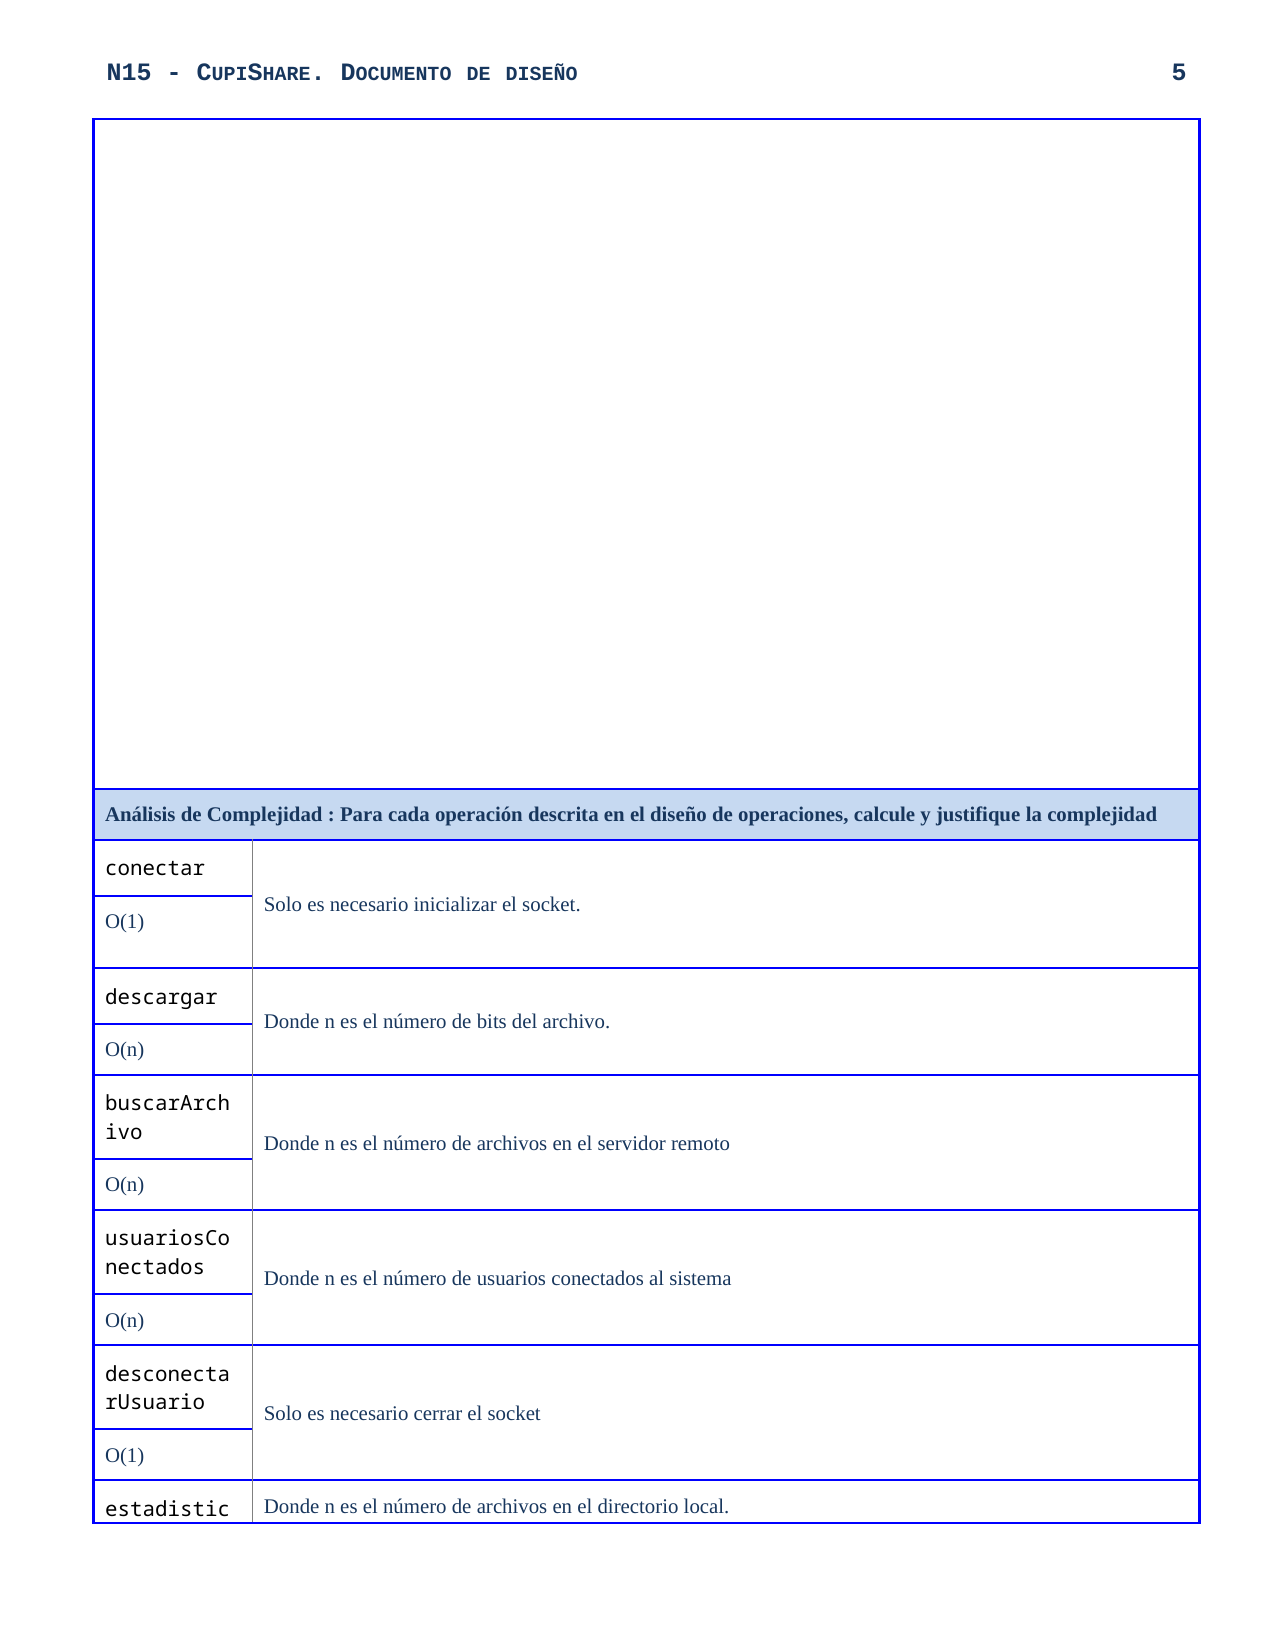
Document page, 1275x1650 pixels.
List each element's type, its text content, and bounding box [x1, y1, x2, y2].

table_cell conectar [95, 841, 252, 894]
table_cell Donde n es el número de usuarios conectados al sistema [253, 1211, 1198, 1344]
table_cell Donde n es el número de archivos en el directorio local. [253, 1481, 1198, 1522]
table_cell Donde n es el número de bits del archivo. [253, 969, 1198, 1074]
table_cell O(n) [95, 1025, 252, 1074]
table_cell buscarArchivo [95, 1076, 252, 1158]
table_cell Donde n es el número de archivos en el servidor remoto [253, 1076, 1198, 1209]
table_cell Análisis de Complejidad : Para cada operación descrita en el diseño de operaciones, calcule y justifique la complejidad [95, 790, 1198, 839]
table_cell O(1) [95, 1430, 252, 1479]
table_cell O(1) [95, 897, 252, 967]
table_cell O(n) [95, 1160, 252, 1209]
table_cell Solo es necesario cerrar el socket [253, 1346, 1198, 1479]
table_cell [95, 120, 1198, 788]
table_cell usuariosConectados [95, 1211, 252, 1293]
table_cell descargar [95, 969, 252, 1023]
table_cell desconectarUsuario [95, 1346, 252, 1428]
table_cell estadistic [95, 1481, 252, 1522]
table_cell Solo es necesario inicializar el socket. [253, 841, 1198, 967]
table_cell O(n) [95, 1295, 252, 1344]
